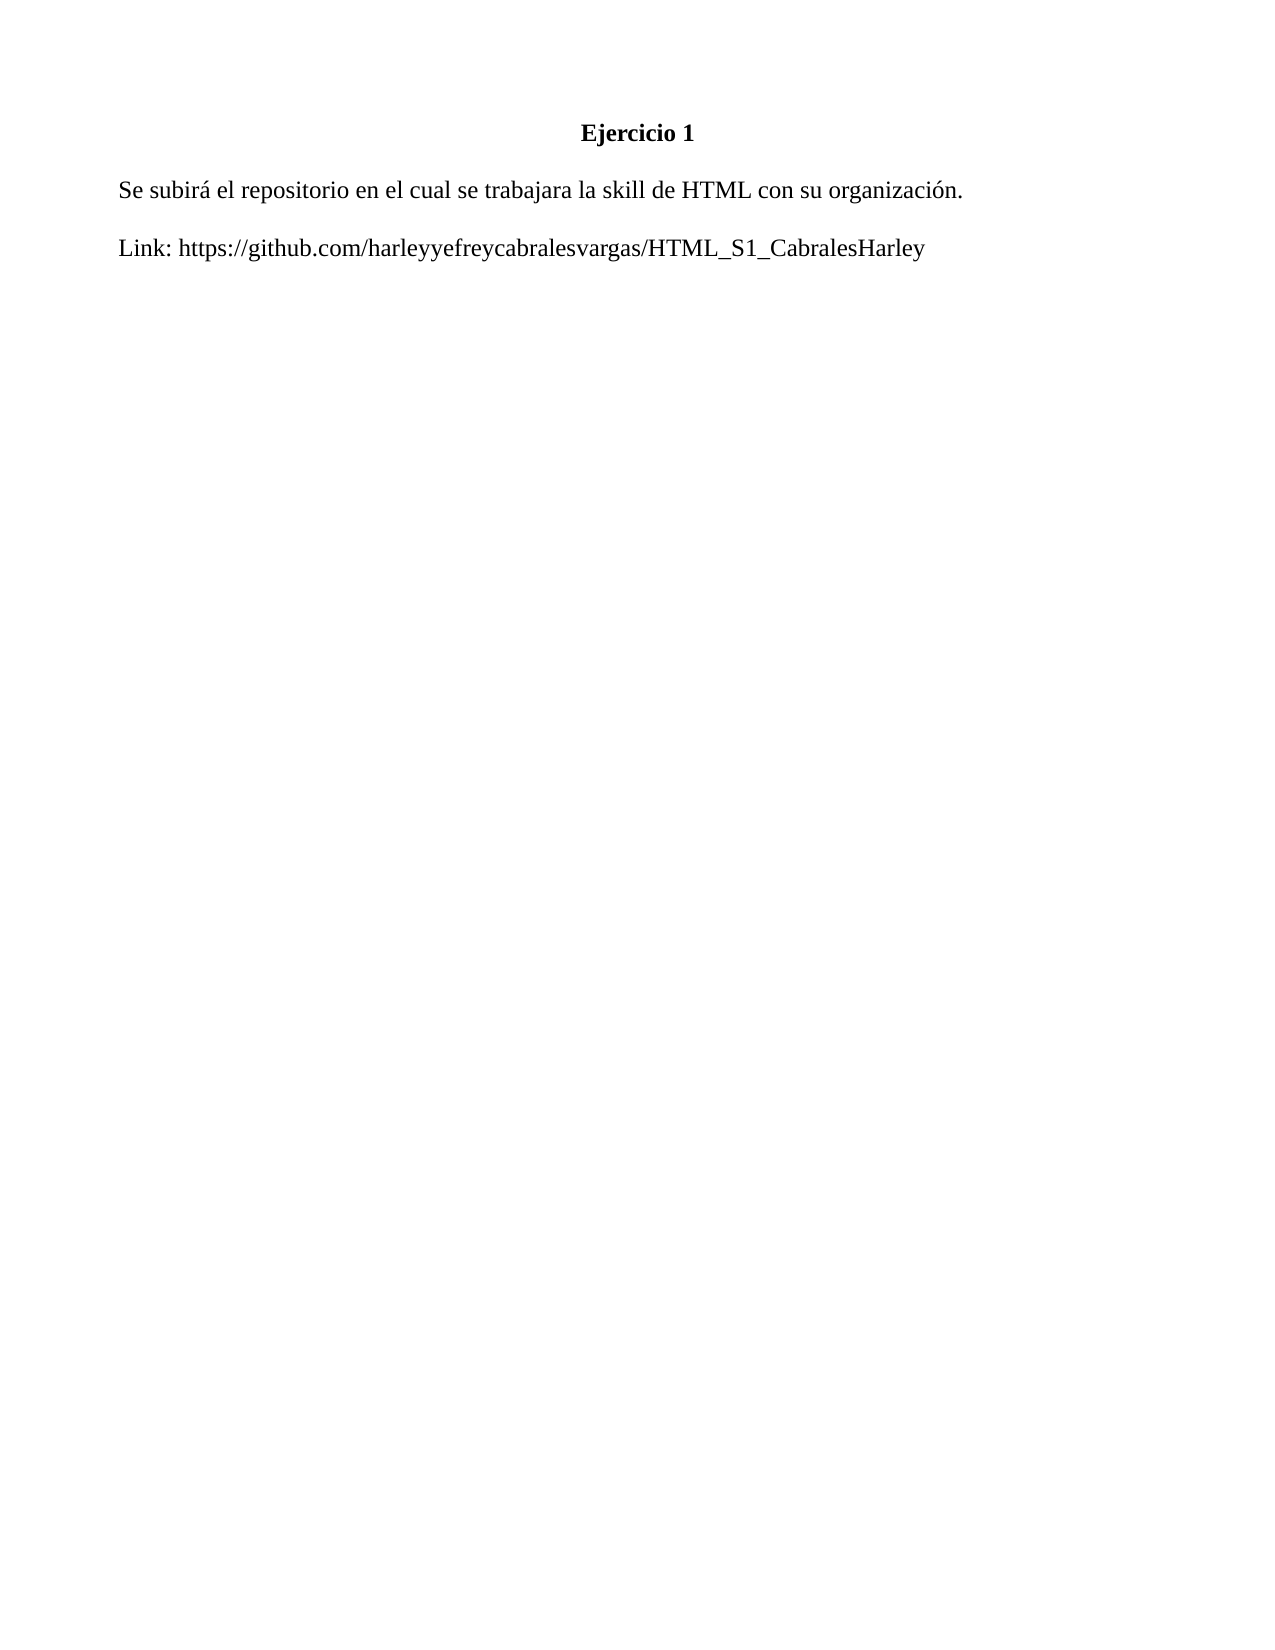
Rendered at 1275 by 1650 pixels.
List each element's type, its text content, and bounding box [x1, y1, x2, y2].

text Ejercicio 1 [118, 118, 1157, 147]
text Link: https://github.com/harleyyefreycabralesvargas/HTML_S1_CabralesHarley [118, 233, 1157, 262]
text Se subirá el repositorio en el cual se trabajara la skill de HTML con su organización. [118, 176, 1157, 204]
